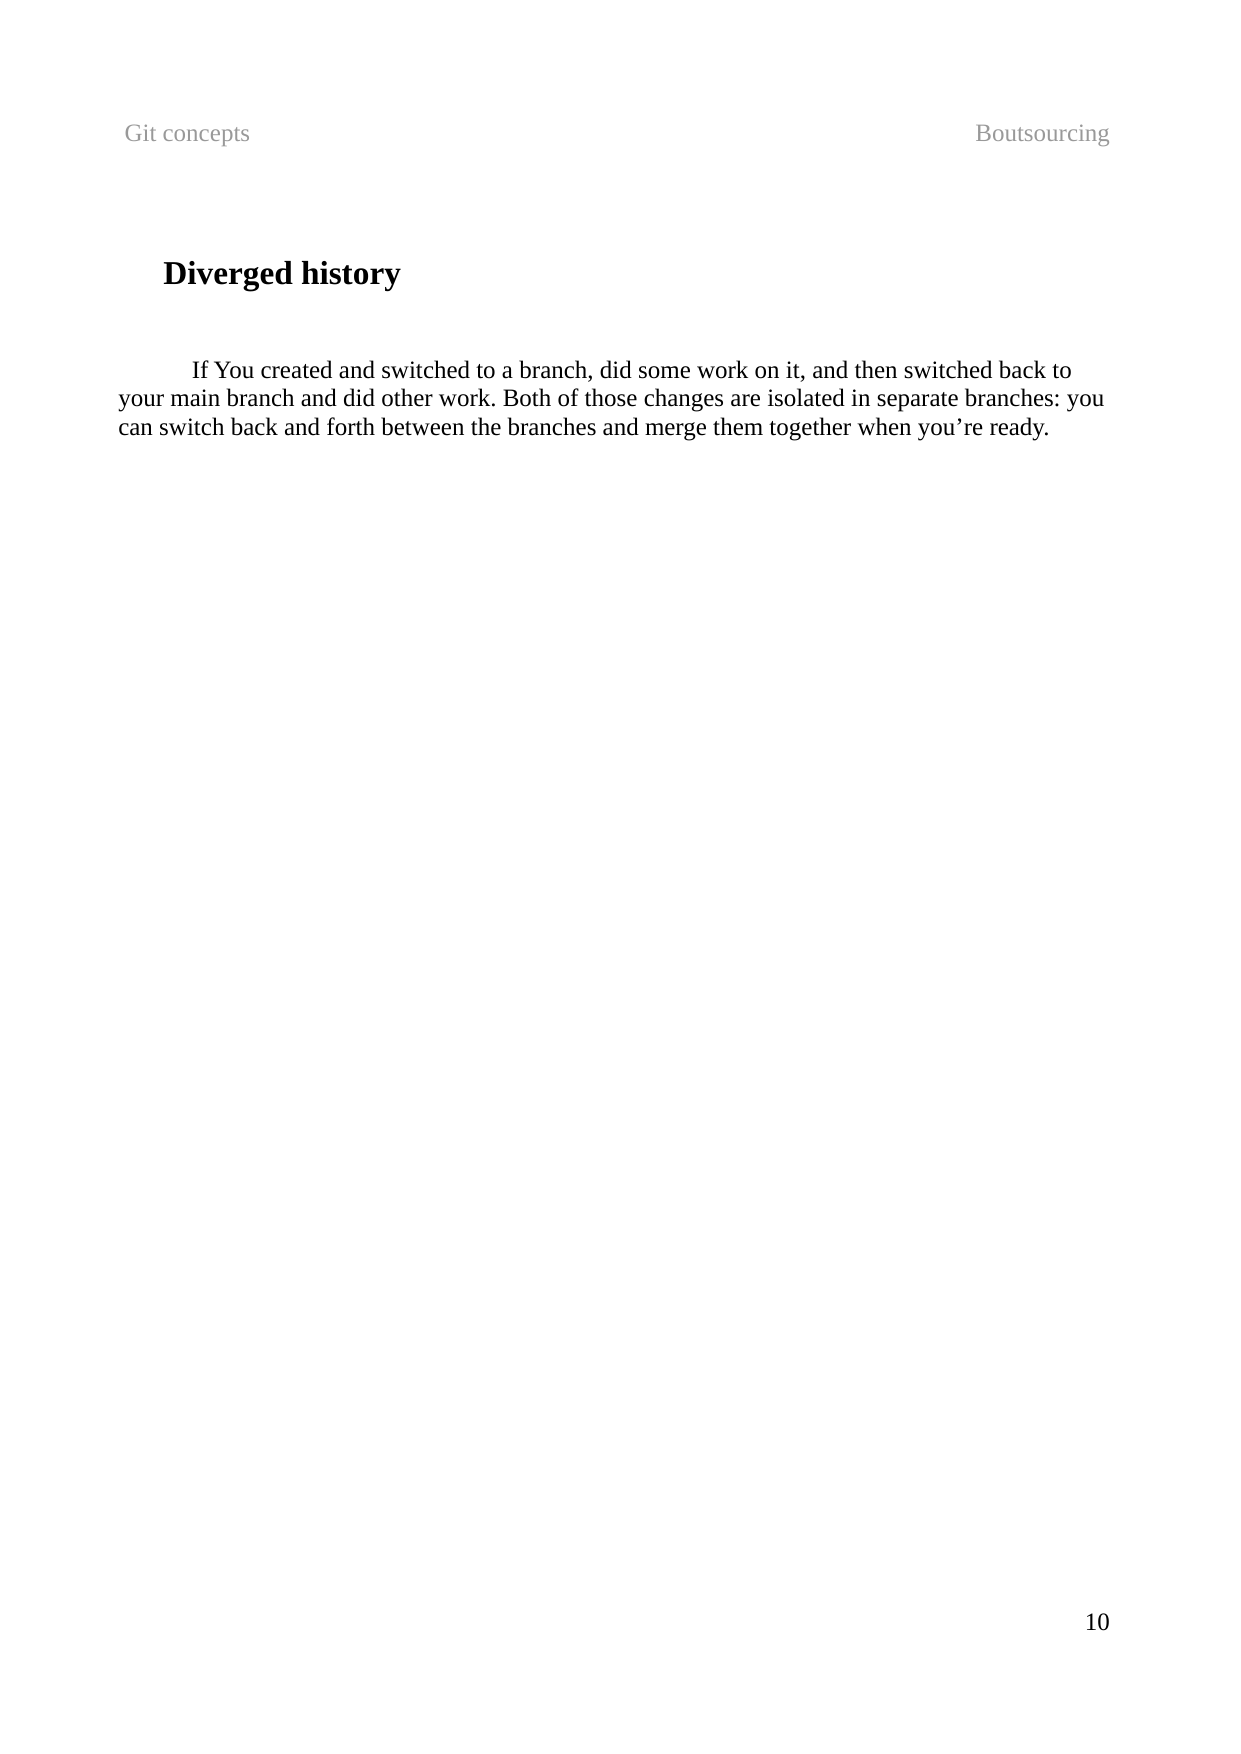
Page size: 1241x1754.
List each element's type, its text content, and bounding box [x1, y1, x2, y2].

text If You created and switched to a branch, did some work on it, and then switched back to your main branch and did other work. Both of those changes are isolated in separate branches: you can switch back and forth between the branches and merge them together when you’re ready. [118, 355, 1122, 441]
subtitle Diverged history [118, 176, 1122, 291]
